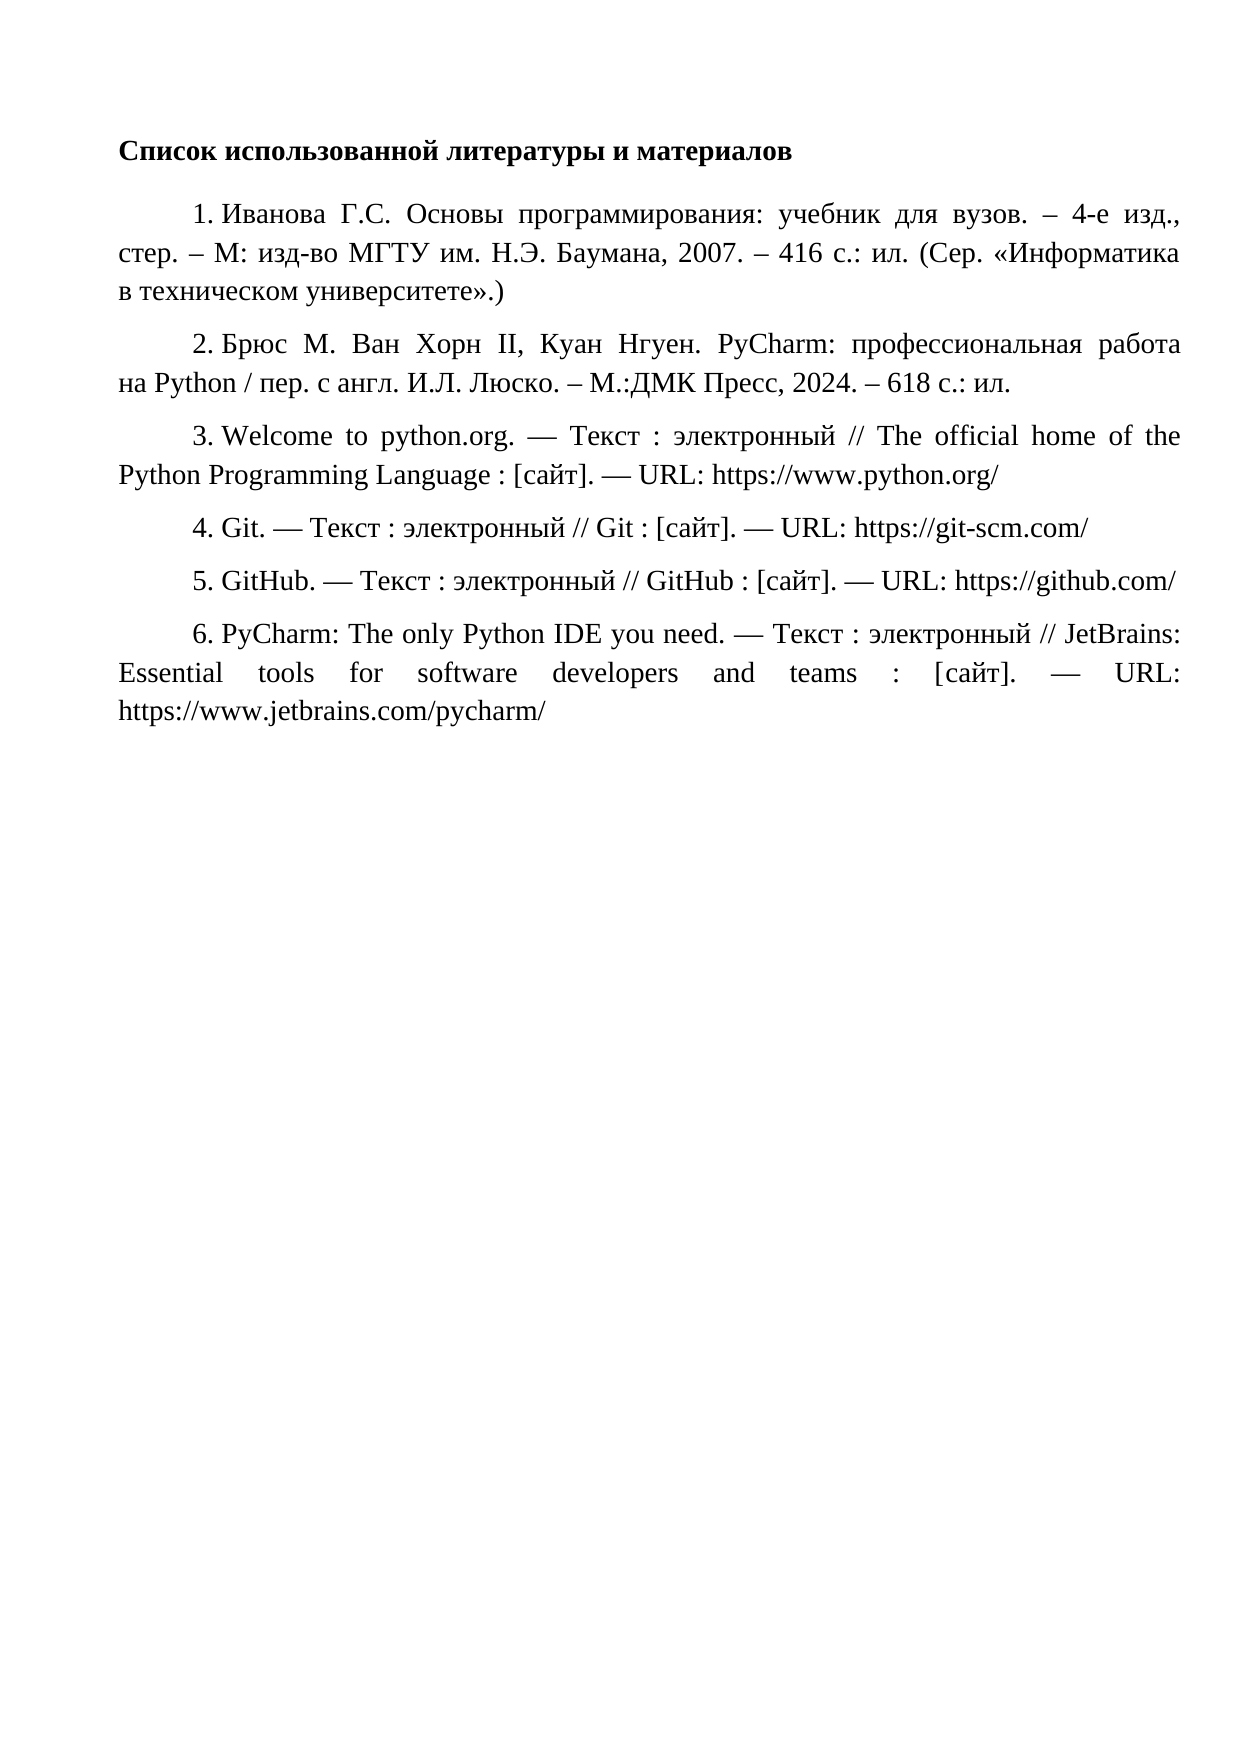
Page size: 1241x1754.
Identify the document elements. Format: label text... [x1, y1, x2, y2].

list Иванова Г.С. Основы программирования: учебник для вузов. – 4-е изд., стер. – М: изд-во МГТУ им. Н.Э. Баумана, 2007. – 416 с.: ил. (Сер. «Информатика в техническом университете».) [118, 196, 1181, 307]
list PyCharm: The only Python IDE you need. — Текст : электронный // JetBrains: Essential tools for software developers and teams : [сайт]. — URL: https://www.jetbrains.com/pycharm/ [118, 616, 1181, 727]
list Git. — Текст : электронный // Git : [сайт]. — URL: https://git-scm.com/ [118, 510, 1181, 543]
list Брюс М. Ван Хорн II, Куан Нгуен. PyCharm: профессиональная работа на Python / пер. с англ. И.Л. Люско. – М.:ДМК Пресс, 2024. – 618 с.: ил. [118, 327, 1181, 399]
list GitHub. — Текст : электронный // GitHub : [сайт]. — URL: https://github.com/ [118, 563, 1181, 597]
subtitle Список использованной литературы и материалов [118, 133, 1181, 167]
list Welcome to python.org. — Текст : электронный // The official home of the Python Programming Language : [сайт]. — URL: https://www.python.org/ [118, 418, 1181, 490]
